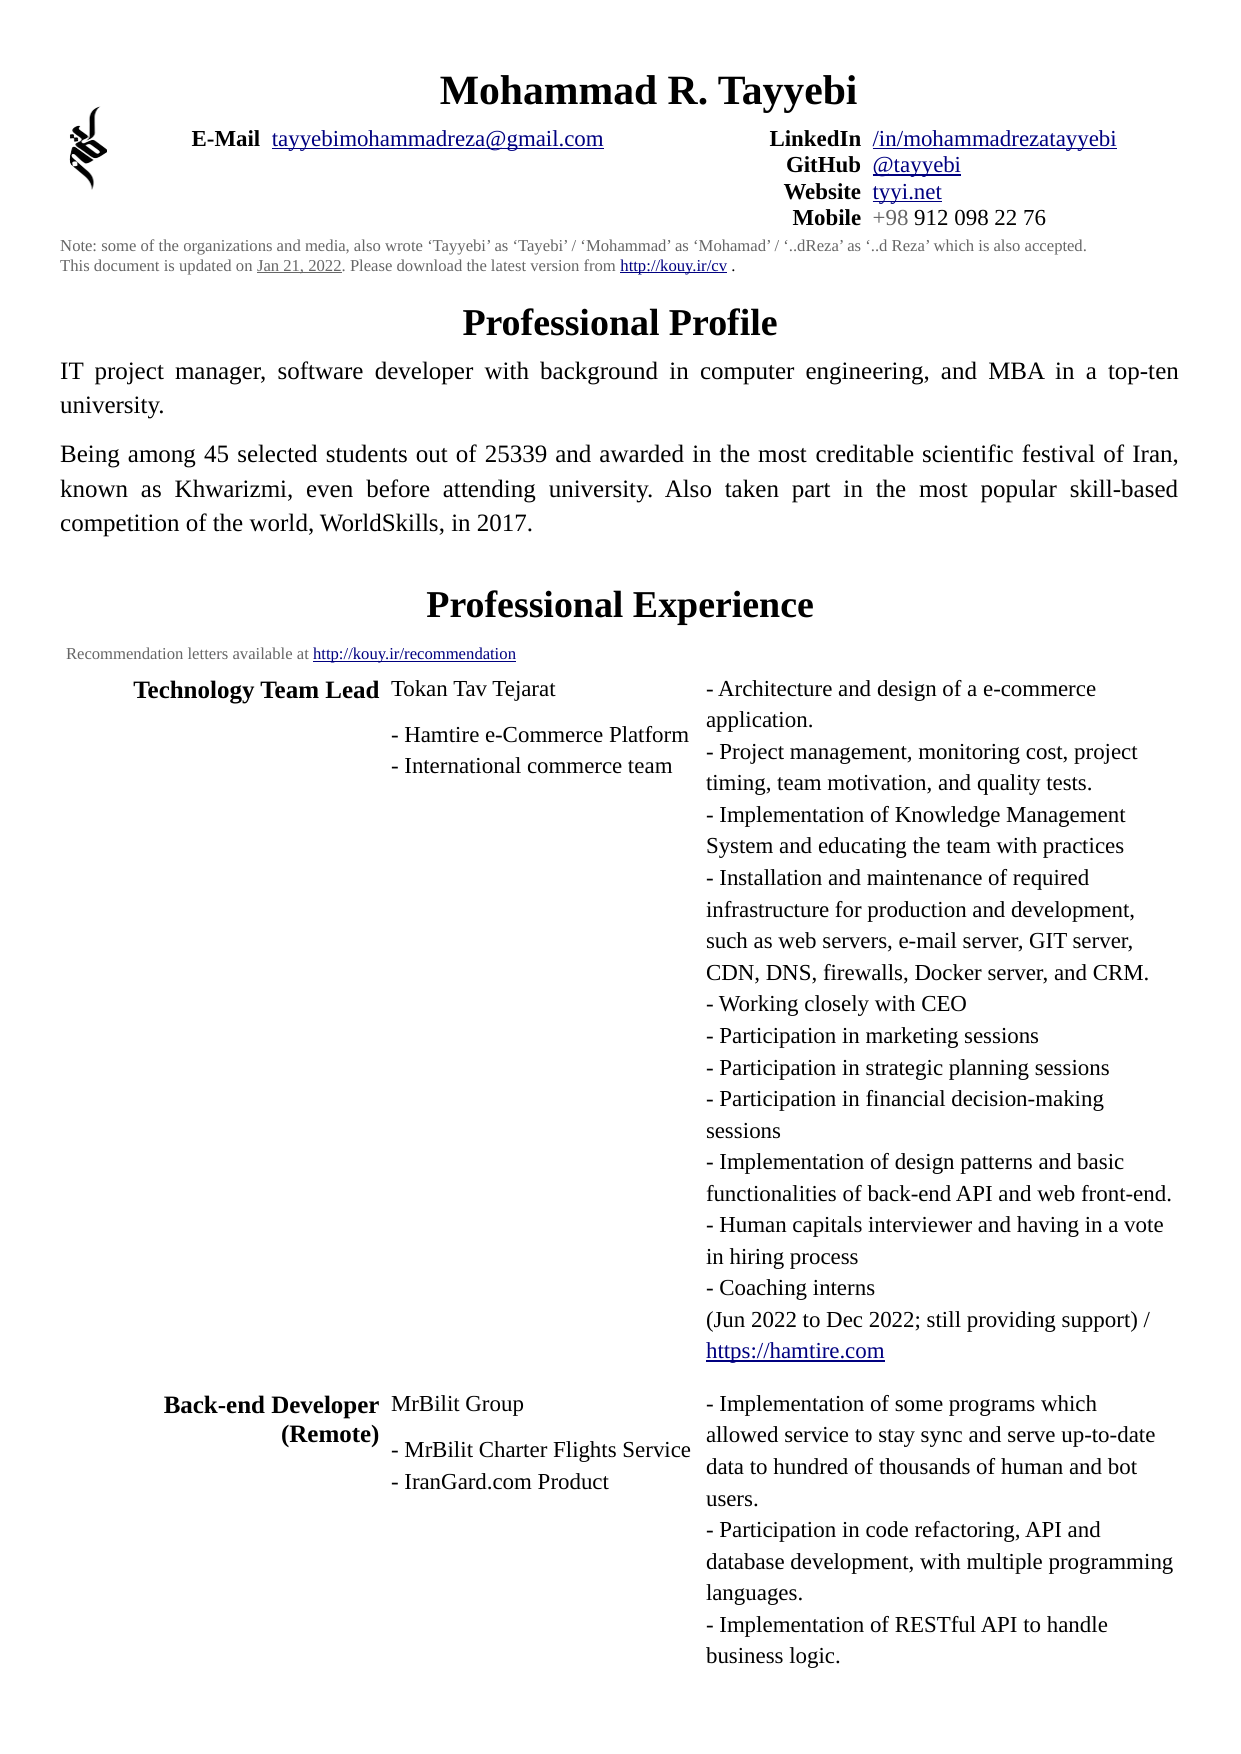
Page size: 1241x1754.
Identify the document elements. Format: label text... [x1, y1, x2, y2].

table_cell E-Mail [117, 119, 266, 236]
table_cell /in/mohammadrezatayyebi @tayyebi tyyi.net +98 912 098 22 76 [867, 119, 1180, 236]
table_cell Back-end Developer (Remote) [60, 1384, 385, 1674]
table_cell MrBilit Group - MrBilit Charter Flights Service - IranGard.com Product [385, 1384, 700, 1674]
text Note: some of the organizations and media, also wrote ‘Tayyebi’ as ‘Tayebi’ / ‘Mohammad’ as ‘Mohamad’ / ‘..dReza’ as ‘..d Reza’ which is also accepted. [60, 236, 1180, 255]
table_header Mohammad R. Tayyebi [117, 60, 1180, 119]
text Being among 45 ‌selected students out of 25339 and awarded in the most ‌creditable scientific festival of Iran, known as Khwarizmi, even before attending university. Also taken part in the most popular skill-based competition of the world, WorldSkills, in 2017. [60, 439, 1180, 537]
subtitle Professional Experience [60, 582, 1180, 626]
table_header Recommendation letters available at http://kouy.ir/recommendation [60, 639, 1180, 669]
subtitle Professional Profile [60, 299, 1180, 343]
table_cell tayyebimohammadreza@gmail.com [266, 119, 641, 236]
table_cell - Architecture and design of a e-commerce application. - Project management, monitoring cost, project timing, team motivation, and quality tests. - Implementation of Knowledge Management System and educating the team with practices - Installation and maintenance of required infrastructure for production and development, such as web servers, e-mail server, GIT server, CDN, DNS, firewalls, Docker server, and CRM. - Working closely with CEO - Participation in marketing sessions - Participation in strategic planning sessions - Participation in financial decision-making sessions - Implementation of design patterns and basic functionalities of back-end API and web front-end. - Human capitals interviewer and having in a vote in hiring process - Coaching interns (Jun 2022 to Dec 2022; still providing support) / https://hamtire.com [700, 669, 1180, 1384]
text This document is updated on Jan 21, 2022. Please download the latest version from http://kouy.ir/cv . [60, 255, 1180, 274]
table_cell LinkedIn GitHub Website Mobile [641, 119, 867, 236]
table_cell Tokan Tav Tejarat - Hamtire e-Commerce Platform - International commerce team [385, 669, 700, 1384]
picture [69, 106, 107, 190]
table_header [60, 60, 117, 236]
table_cell Technology Team Lead [60, 669, 385, 1384]
text IT project manager, software developer with background in computer engineering, and MBA in a top-ten university. [60, 356, 1180, 419]
table_cell - Implementation of some programs which allowed service to stay sync and serve up-to-date data to hundred of thousands of human and bot users. - Participation in code refactoring, API and database development, with multiple programming languages. - Implementation of RESTful API to handle business logic. [700, 1384, 1180, 1674]
